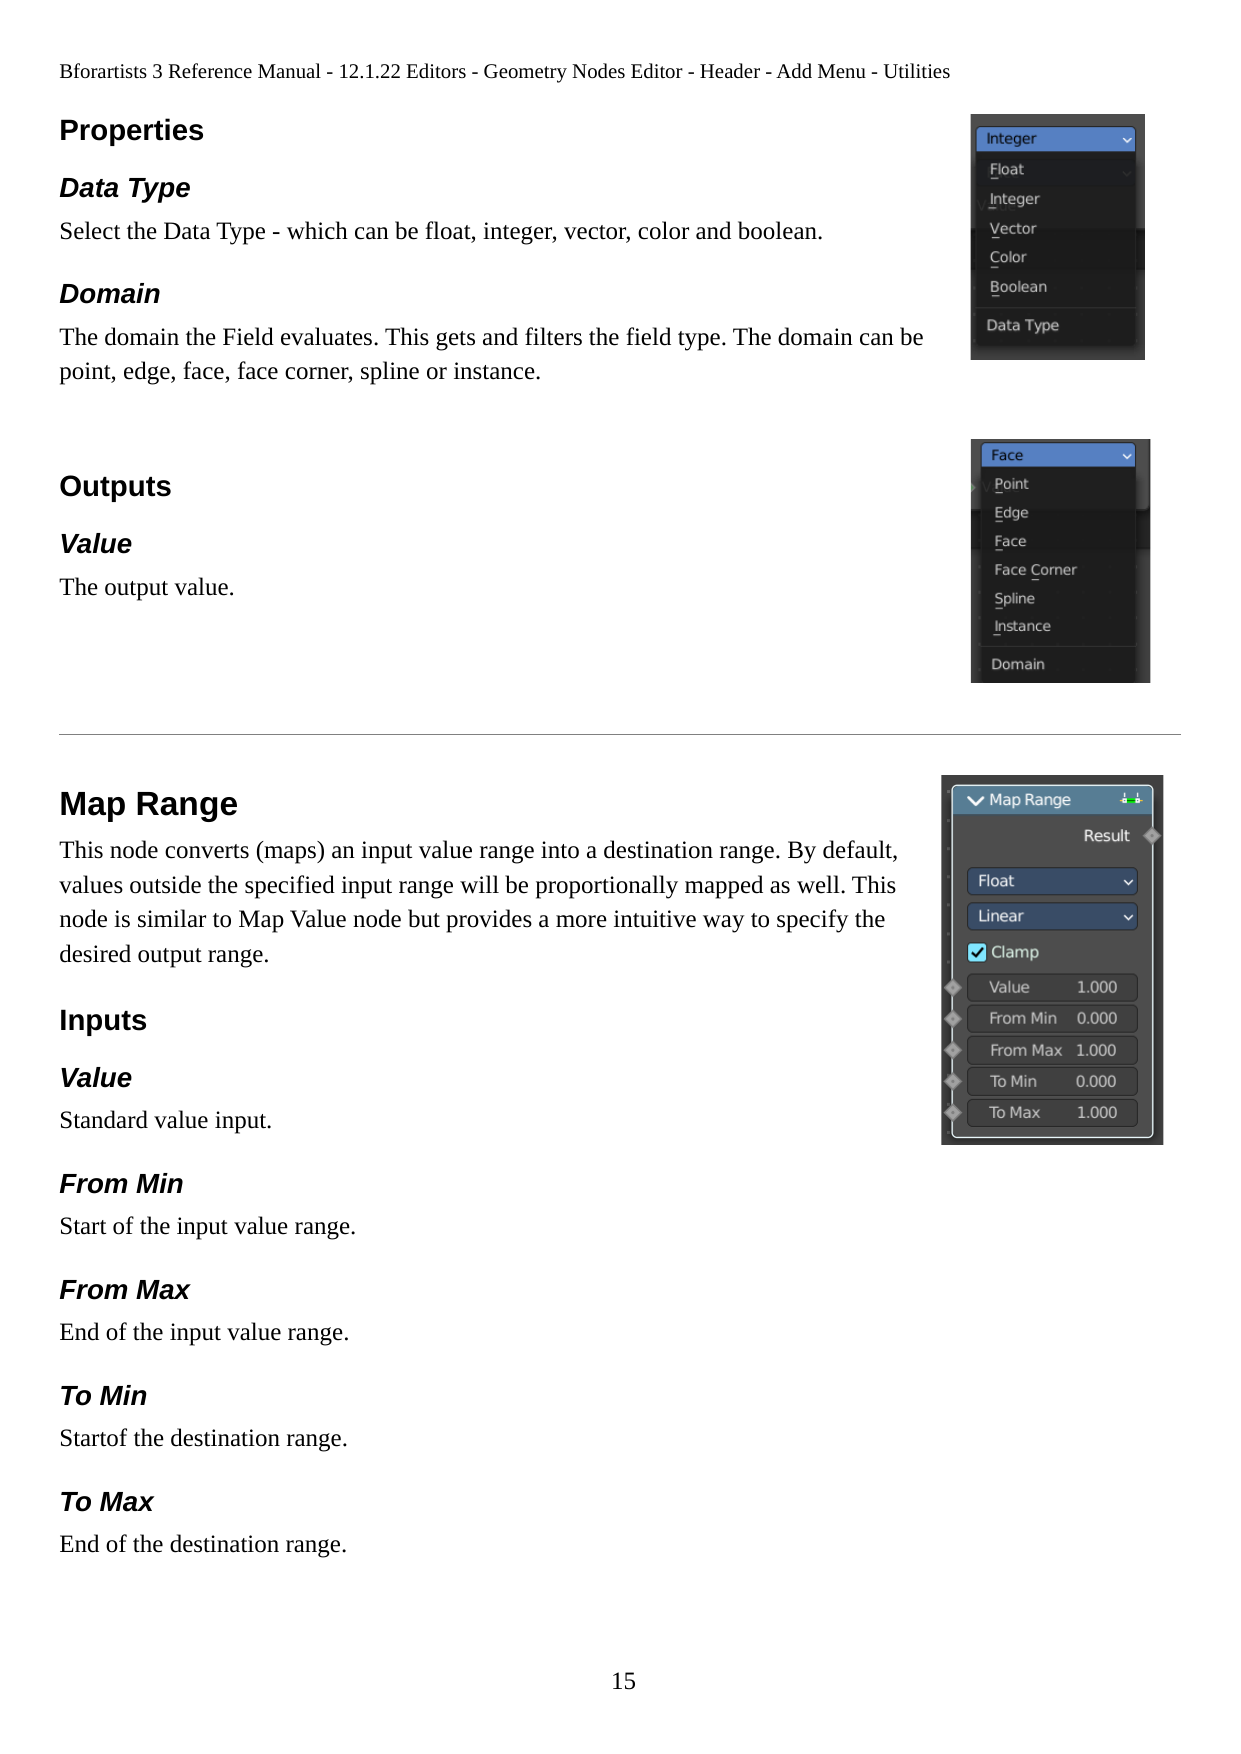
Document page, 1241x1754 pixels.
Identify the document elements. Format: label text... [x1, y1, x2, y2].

subtitle Domain [59, 277, 970, 309]
subtitle [1145, 171, 1181, 203]
text Select the Data Type - which can be float, integer, vector, color and boolean. [59, 216, 970, 244]
text This node converts (maps) an input value range into a destination range. By default, values outside the specified input range will be proportionally mapped as well. This node is similar to Map Value node but provides a more intuitive way to specify the desired output range. [59, 835, 941, 967]
text The output value. [59, 572, 970, 601]
picture [970, 114, 1145, 360]
text [1151, 572, 1181, 601]
subtitle [1151, 469, 1181, 503]
subtitle Map Range [59, 784, 941, 823]
text Standard value input. [59, 1106, 941, 1134]
subtitle Outputs [59, 469, 970, 503]
subtitle [1164, 1002, 1181, 1036]
text Start of the input value range. [59, 1211, 1181, 1240]
subtitle From Max [59, 1273, 1181, 1305]
subtitle To Min [59, 1379, 1181, 1411]
text The domain the Field evaluates. This gets and filters the field type. The domain can be point, edge, face, face corner, spline or instance. [59, 322, 1181, 385]
subtitle Value [59, 528, 970, 559]
subtitle [1145, 277, 1181, 309]
subtitle Value [59, 1061, 941, 1093]
subtitle Inputs [59, 1002, 941, 1036]
subtitle [1164, 784, 1181, 823]
picture [970, 439, 1151, 683]
text [1164, 1106, 1181, 1134]
text End of the destination range. [59, 1529, 1181, 1558]
subtitle [1164, 1061, 1181, 1093]
subtitle [1151, 528, 1181, 559]
subtitle To Max [59, 1485, 1181, 1517]
subtitle Data Type [59, 171, 970, 203]
subtitle Properties [59, 113, 1181, 146]
text End of the input value range. [59, 1317, 1181, 1346]
picture [941, 775, 1164, 1145]
text Startof the destination range. [59, 1423, 1181, 1452]
subtitle From Min [59, 1167, 1181, 1199]
